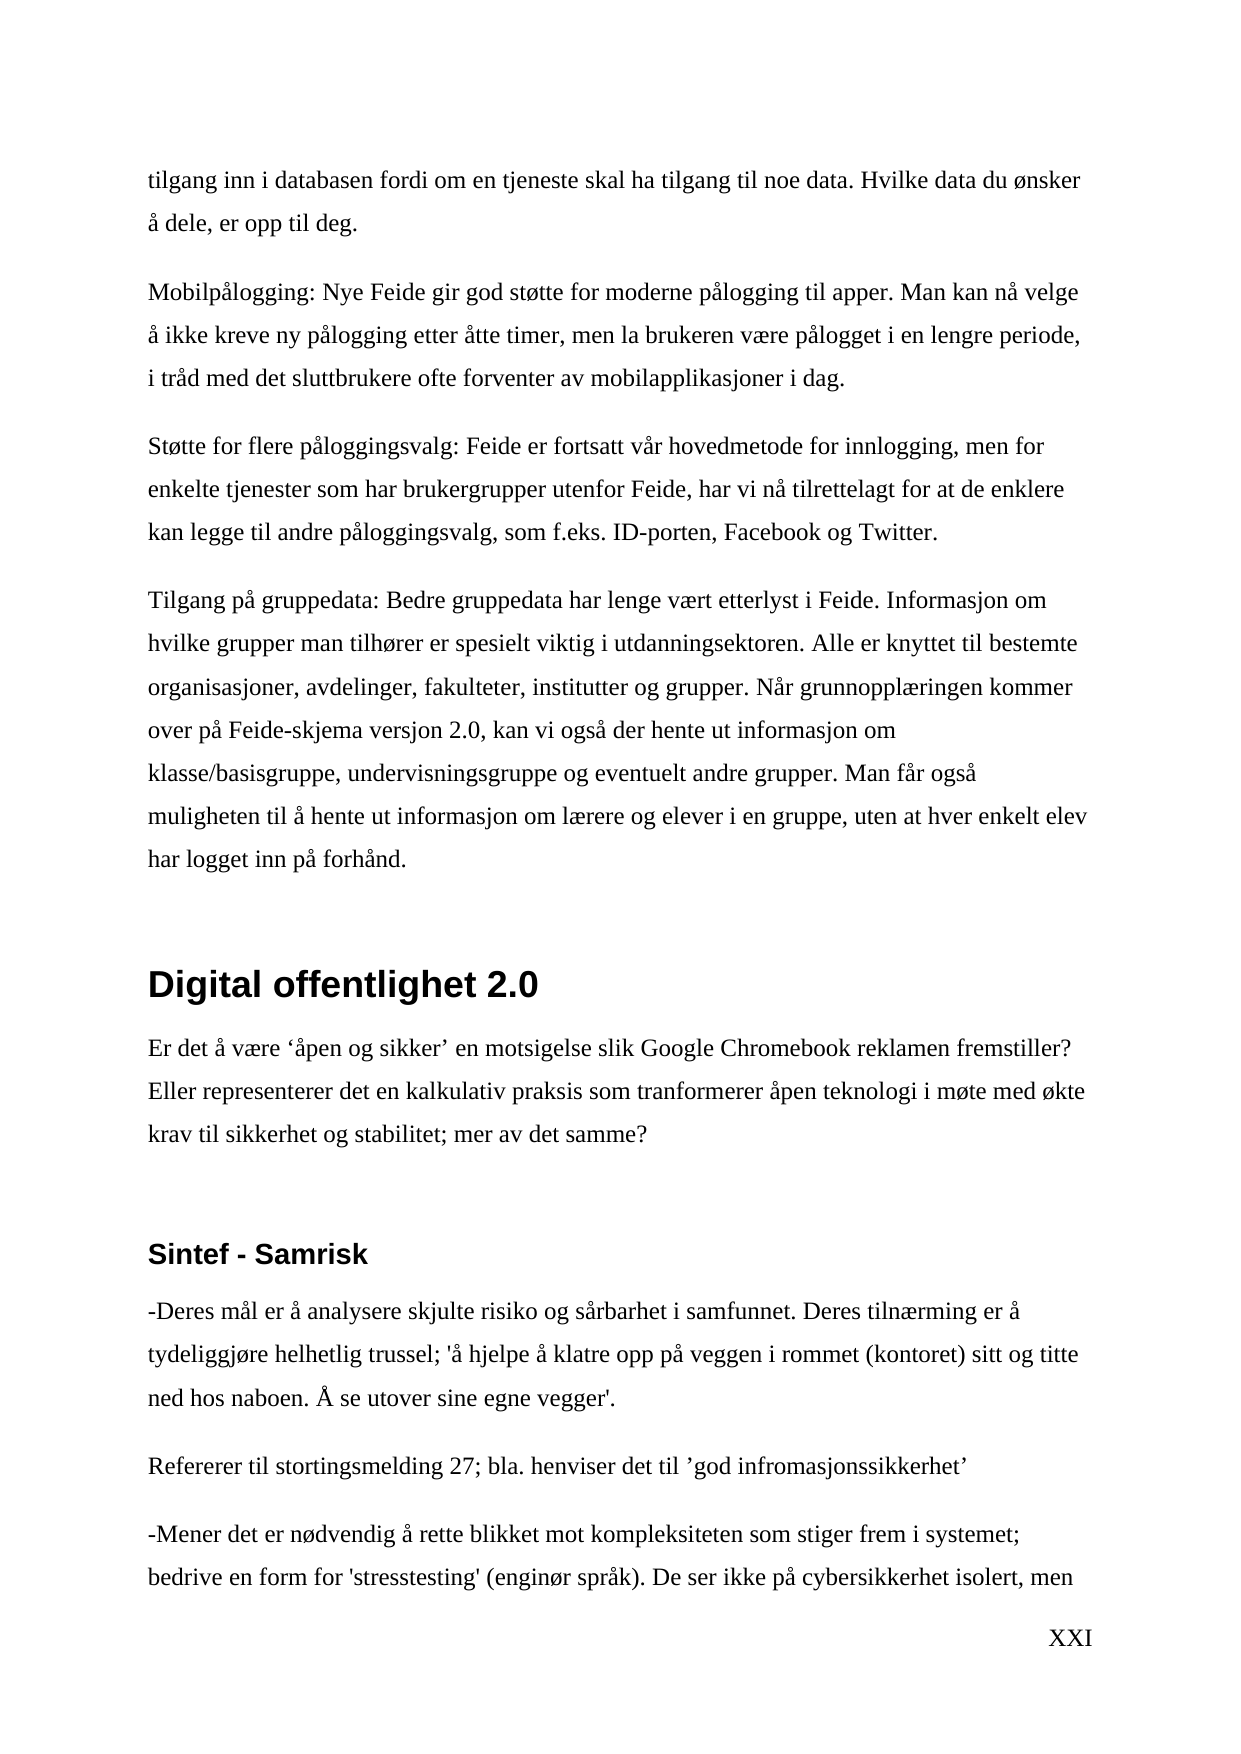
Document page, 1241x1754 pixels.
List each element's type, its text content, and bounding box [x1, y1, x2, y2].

text Støtte for flere påloggingsvalg: Feide er fortsatt vår hovedmetode for innlogging, men for enkelte tjenester som har brukergrupper utenfor Feide, har vi nå tilrettelagt for at de enklere kan legge til andre påloggingsvalg, som f.eks. ID-porten, Facebook og Twitter. [148, 431, 1092, 546]
text Er det å være ‘åpen og sikker’ en motsigelse slik Google Chromebook reklamen fremstiller? Eller representerer det en kalkulativ praksis som tranformerer åpen teknologi i møte med økte krav til sikkerhet og stabilitet; mer av det samme? [148, 1033, 1092, 1148]
text Refererer til stortingsmelding 27; bla. henviser det til ’god infromasjonssikkerhet’ [148, 1451, 1092, 1479]
text -Mener det er nødvendig å rette blikket mot kompleksiteten som stiger frem i systemet; bedrive en form for 'stresstesting' (enginør språk). De ser ikke på cybersikkerhet isolert, men [148, 1519, 1092, 1591]
text -Deres mål er å analysere skjulte risiko og sårbarhet i samfunnet. Deres tilnærming er å tydeliggjøre helhetlig trussel; 'å hjelpe å klatre opp på veggen i rommet (kontoret) sitt og titte ned hos naboen. Å se utover sine egne vegger'. [148, 1296, 1092, 1411]
text Tilgang på gruppedata: Bedre gruppedata har lenge vært etterlyst i Feide. Informasjon om hvilke grupper man tilhører er spesielt viktig i utdanningsektoren. Alle er knyttet til bestemte organisasjoner, avdelinger, fakulteter, institutter og grupper. Når grunnopplæringen kommer over på Feide-skjema versjon 2.0, kan vi også der hente ut informasjon om klasse/basisgruppe, undervisningsgruppe og eventuelt andre grupper. Man får også muligheten til å hente ut informasjon om lærere og elever i en gruppe, uten at hver enkelt elev har logget inn på forhånd. [148, 585, 1092, 873]
subtitle Sintef - Samrisk [148, 1237, 1092, 1271]
text tilgang inn i databasen fordi om en tjeneste skal ha tilgang til noe data. Hvilke data du ønsker å dele, er opp til deg. [148, 165, 1092, 237]
subtitle Digital offentlighet 2.0 [148, 962, 1092, 1005]
text Mobilpålogging: Nye Feide gir god støtte for moderne pålogging til apper. Man kan nå velge å ikke kreve ny pålogging etter åtte timer, men la brukeren være pålogget i en lengre periode, i tråd med det sluttbrukere ofte forventer av mobilapplikasjoner i dag. [148, 277, 1092, 392]
